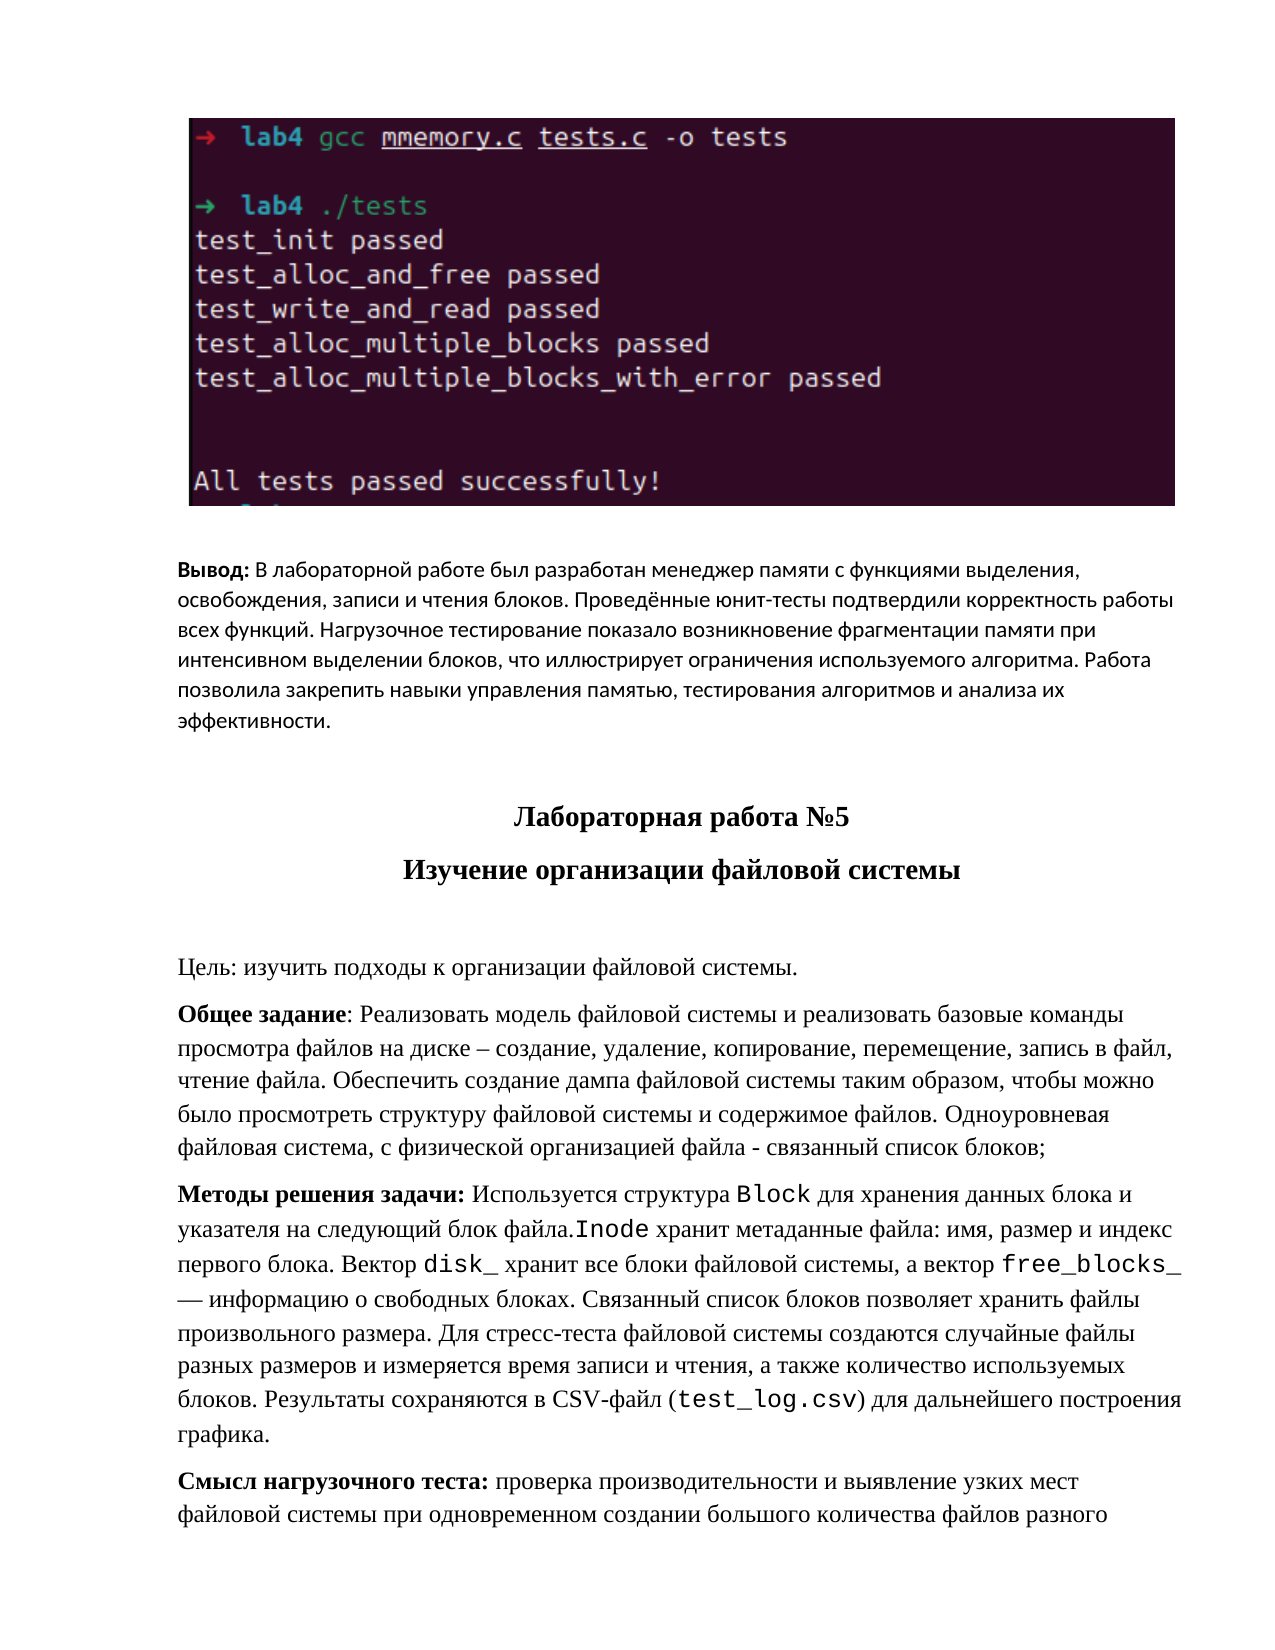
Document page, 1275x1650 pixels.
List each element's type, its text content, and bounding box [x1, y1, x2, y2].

text Общее задание: Реализовать модель файловой системы и реализовать базовые команды просмотра файлов на диске – создание, удаление, копирование, перемещение, запись в файл, чтение файла. Обеспечить создание дампа файловой системы таким образом, чтобы можно было просмотреть структуру файловой системы и содержимое файлов. Одноуровневая файловая система, с физической организацией файла - связанный список блоков; [177, 999, 1186, 1160]
text Цель: изучить подходы к организации файловой системы. [177, 952, 1186, 981]
text Методы решения задачи: Используется структура Block для хранения данных блока и указателя на следующий блок файла.Inode хранит метаданные файла: имя, размер и индекс первого блока. Вектор disk_ хранит все блоки файловой системы, а вектор free_blocks_ — информацию о свободных блоках. Связанный список блоков позволяет хранить файлы произвольного размера. Для стресс-теста файловой системы создаются случайные файлы разных размеров и измеряется время записи и чтения, а также количество используемых блоков. Результаты сохраняются в CSV-файл (test_log.csv) для дальнейшего построения графика. [177, 1179, 1186, 1447]
text Изучение организации файловой системы [177, 852, 1186, 886]
picture [188, 118, 1175, 506]
text Лабораторная работа №5 [177, 799, 1186, 833]
text Смысл нагрузочного теста: проверка производительности и выявление узких мест файловой системы при одновременном создании большого количества файлов разного [177, 1466, 1186, 1528]
text Вывод: В лабораторной работе был разработан менеджер памяти с функциями выделения, освобождения, записи и чтения блоков. Проведённые юнит-тесты подтвердили корректность работы всех функций. Нагрузочное тестирование показало возникновение фрагментации памяти при интенсивном выделении блоков, что иллюстрирует ограничения используемого алгоритма. Работа позволила закрепить навыки управления памятью, тестирования алгоритмов и анализа их эффективности. [177, 555, 1186, 734]
